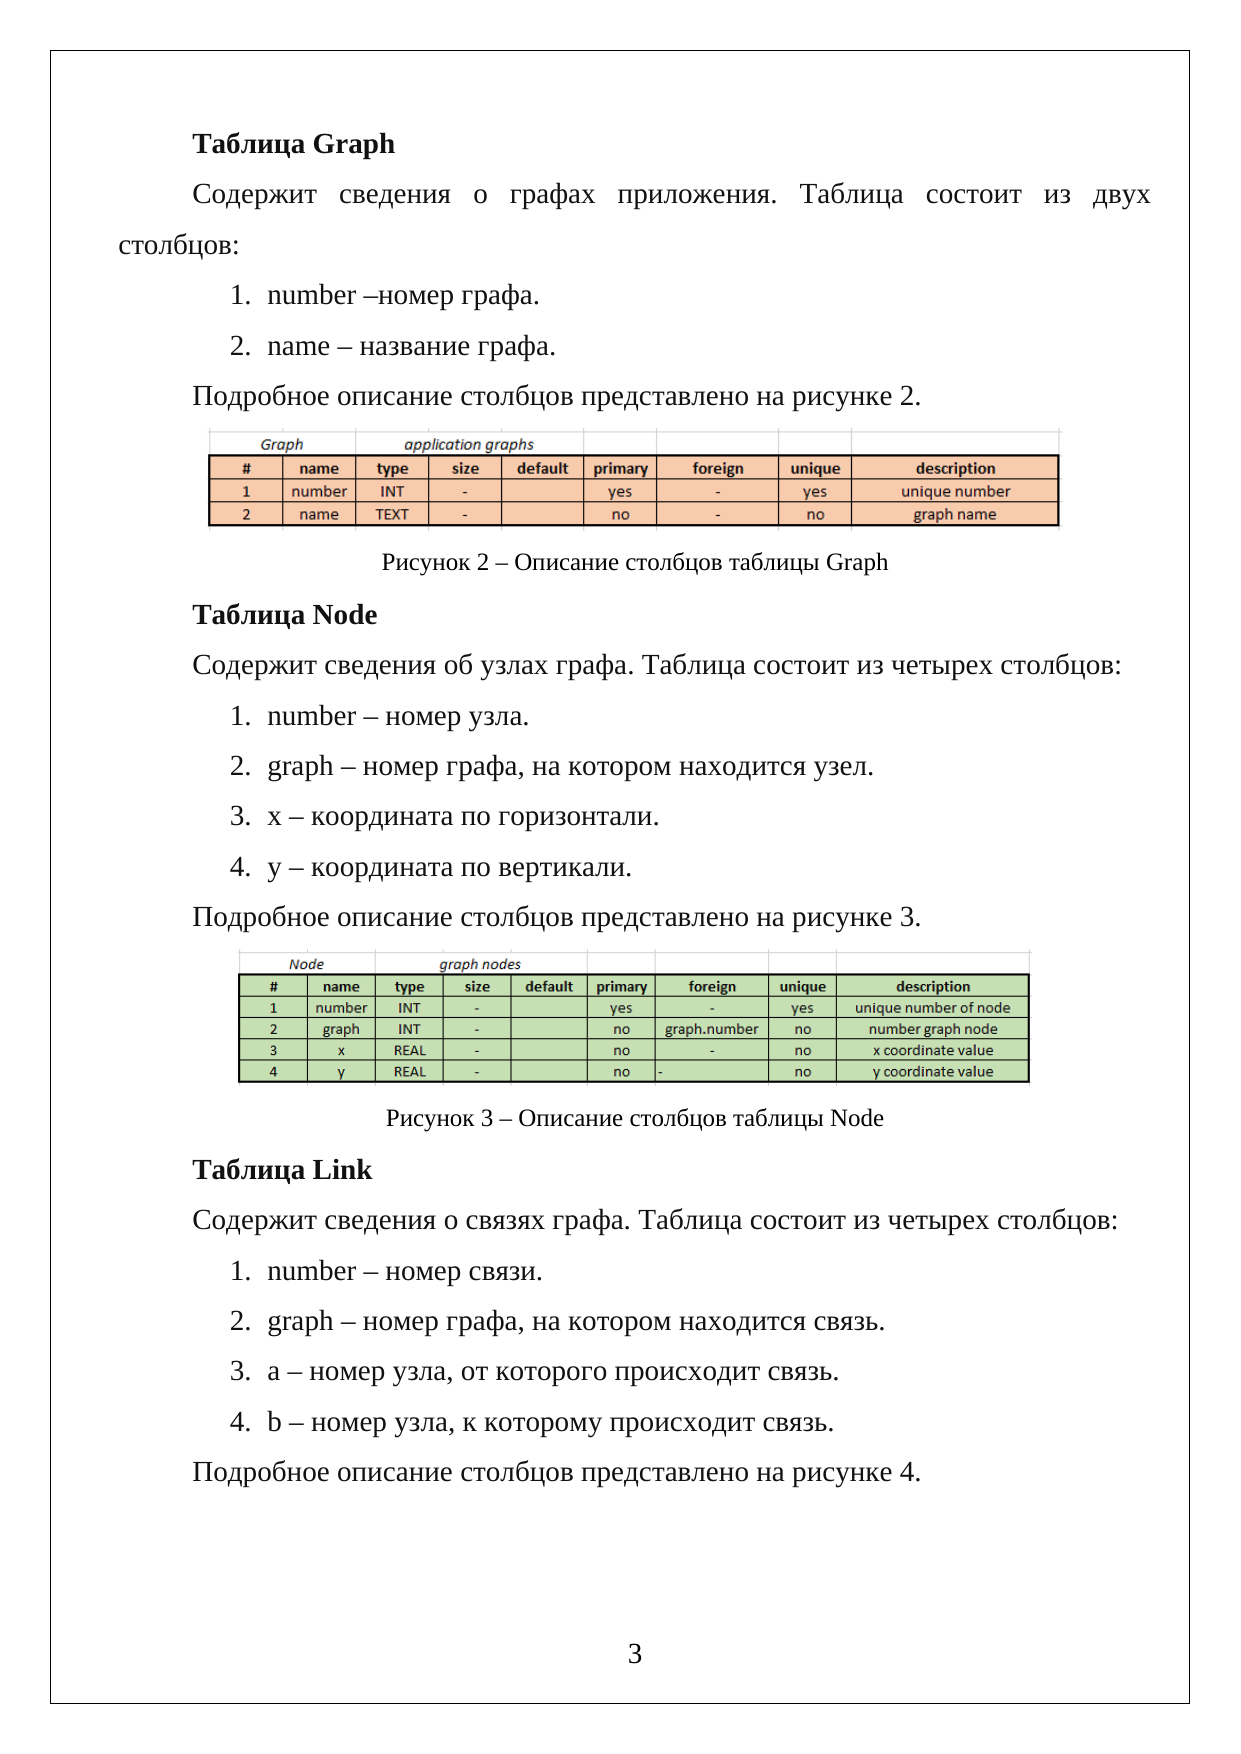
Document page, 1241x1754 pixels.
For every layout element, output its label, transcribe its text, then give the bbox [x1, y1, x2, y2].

text Рисунок 2 – Описание столбцов таблицы Graph [118, 547, 1152, 576]
text Содержит сведения о связях графа. Таблица состоит из четырех столбцов: [118, 1202, 1152, 1236]
list y – координата по вертикали. [229, 849, 1152, 882]
text Рисунок 3 – Описание столбцов таблицы Node [118, 1103, 1152, 1131]
list number – номер узла. [229, 698, 1152, 731]
text Подробное описание столбцов представлено на рисунке 3. [118, 899, 1152, 932]
text Таблица Graph [118, 126, 1152, 160]
list number – номер связи. [229, 1253, 1152, 1286]
text Таблица Node [118, 597, 1152, 631]
list number –номер графа. [229, 277, 1152, 311]
text Подробное описание столбцов представлено на рисунке 2. [118, 378, 1152, 411]
text Подробное описание столбцов представлено на рисунке 4. [118, 1454, 1152, 1488]
text Таблица Link [118, 1152, 1152, 1186]
list x – координата по горизонтали. [229, 798, 1152, 832]
list a – номер узла, от которого происходит связь. [229, 1353, 1152, 1387]
list graph – номер графа, на котором находится узел. [229, 748, 1152, 782]
list graph – номер графа, на котором находится связь. [229, 1303, 1152, 1337]
text Содержит сведения о графах приложения. Таблица состоит из двух столбцов: [118, 177, 1152, 261]
text Содержит сведения об узлах графа. Таблица состоит из четырех столбцов: [118, 647, 1152, 681]
list b – номер узла, к которому происходит связь. [229, 1404, 1152, 1437]
list name – название графа. [229, 328, 1152, 361]
